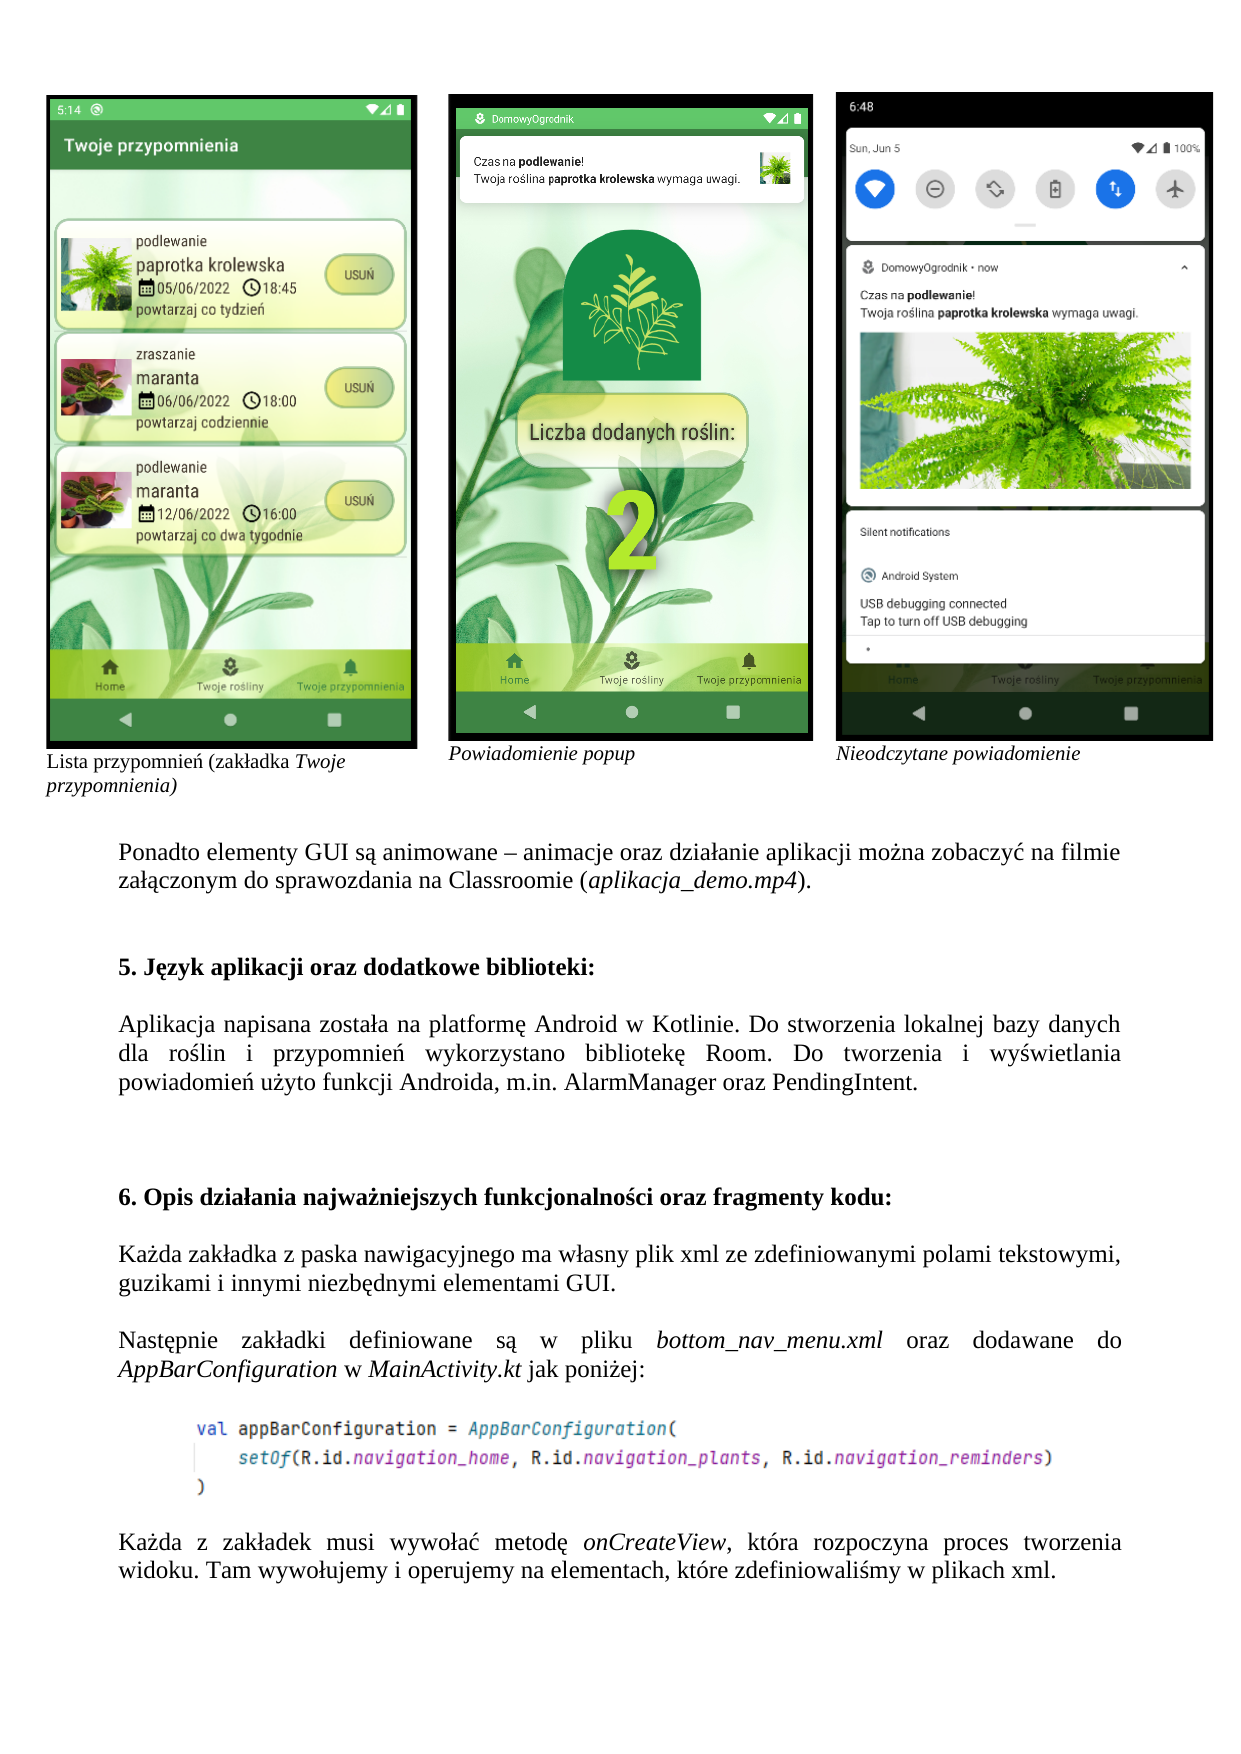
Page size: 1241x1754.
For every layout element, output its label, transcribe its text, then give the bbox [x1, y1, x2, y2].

text Lista przypomnień (zakładka Twoje przypomnienia) [46, 749, 417, 797]
picture [46, 95, 418, 749]
text Nieodczytane powiadomienie [836, 741, 1213, 765]
picture [186, 1414, 1062, 1500]
text Każda z zakładek musi wywołać metodę onCreateView, która rozpoczyna proces tworzenia widoku. Tam wywołujemy i operujemy na elementach, które zdefiniowaliśmy w plikach xml. [118, 1527, 1122, 1584]
text Aplikacja napisana została na platformę Android w Kotlinie. Do stworzenia lokalnej bazy danych dla roślin i przypomnień wykorzystano bibliotekę Room. Do tworzenia i wyświetlania powiadomień użyto funkcji Androida, m.in. AlarmManager oraz PendingIntent. [118, 1009, 1122, 1096]
text Każda zakładka z paska nawigacyjnego ma własny plik xml ze zdefiniowanymi polami tekstowymi, guzikami i innymi niezbędnymi elementami GUI. [118, 1239, 1122, 1297]
picture [448, 94, 814, 741]
text 5. Język aplikacji oraz dodatkowe biblioteki: [118, 952, 1122, 981]
picture [835, 92, 1214, 741]
text Następnie zakładki definiowane są w pliku bottom_nav_menu.xml oraz dodawane do AppBarConfiguration w MainActivity.kt jak poniżej: [118, 1326, 1122, 1383]
text Powiadomienie popup [448, 741, 813, 765]
text Ponadto elementy GUI są animowane – animacje oraz działanie aplikacji można zobaczyć na filmie załączonym do sprawozdania na Classroomie (aplikacja_demo.mp4). [118, 837, 1122, 894]
text 6. Opis działania najważniejszych funkcjonalności oraz fragmenty kodu: [118, 1182, 1122, 1211]
